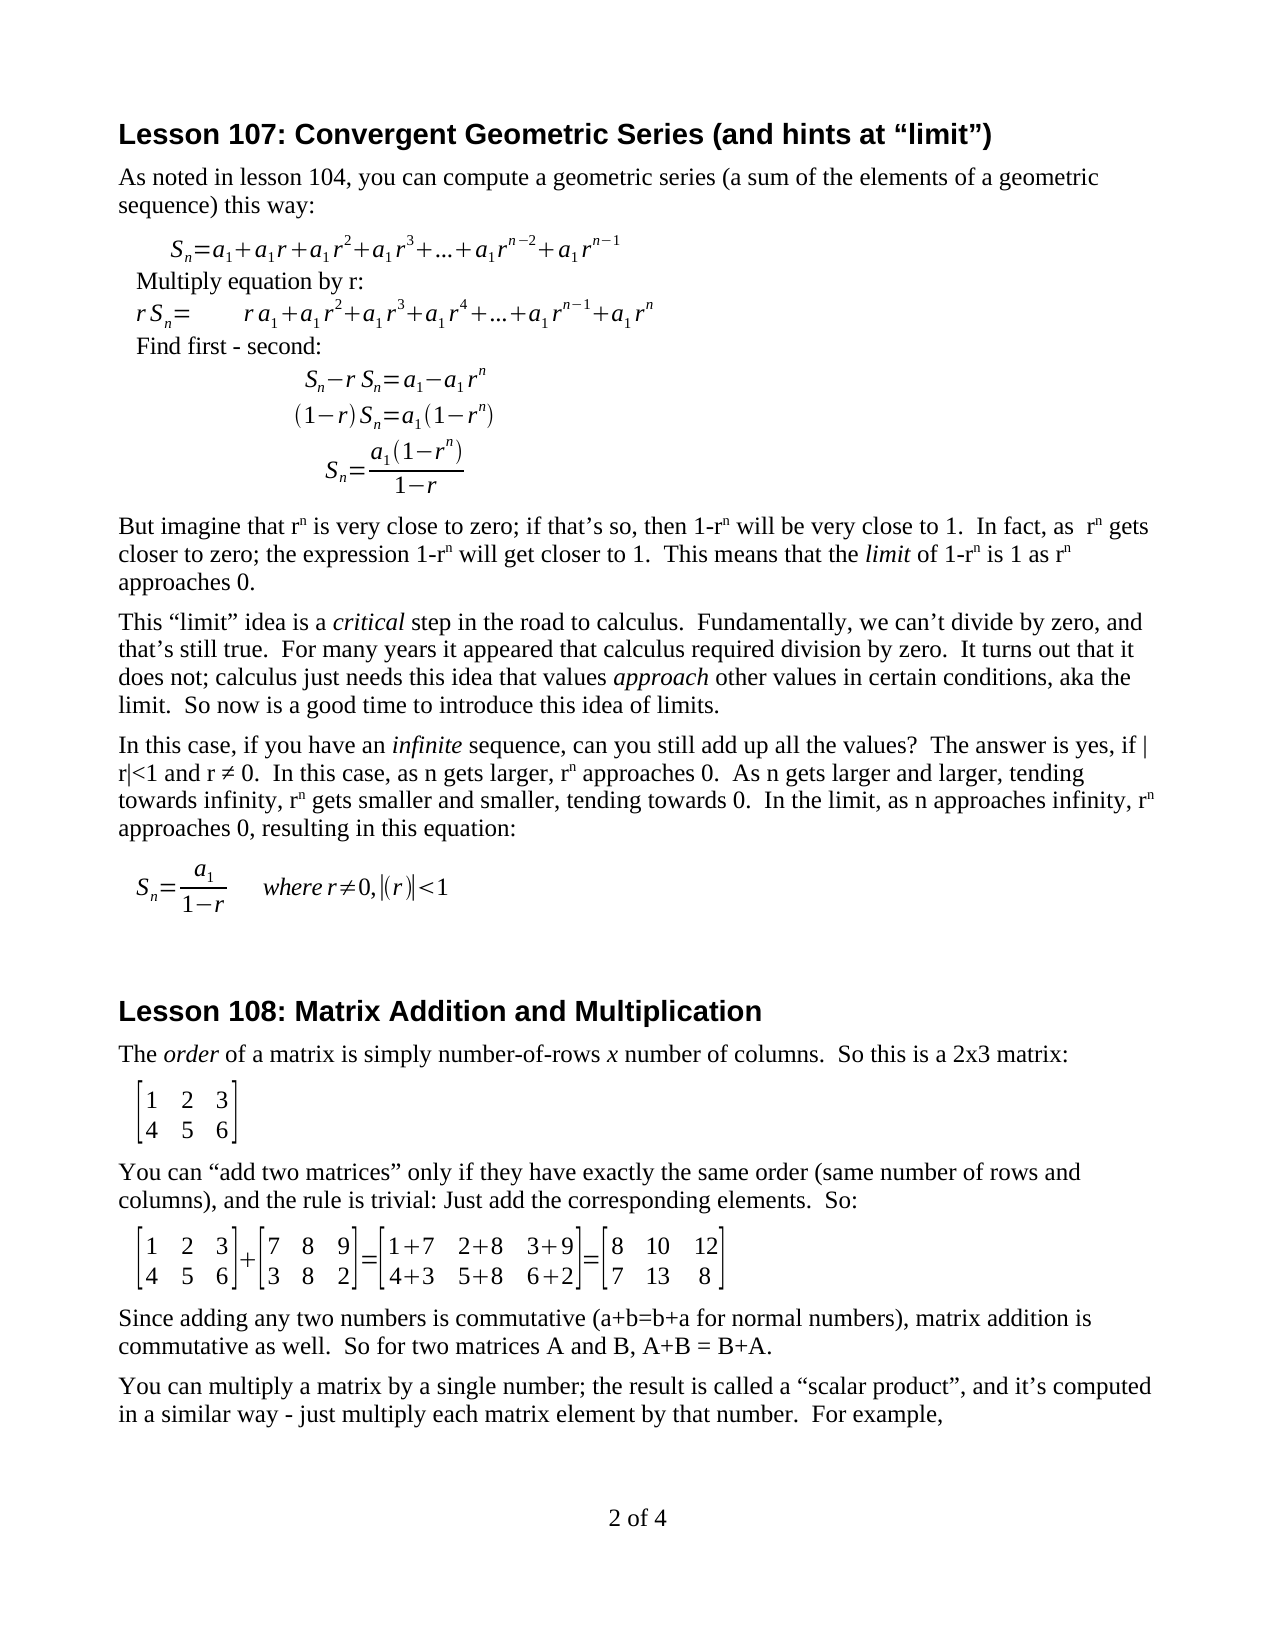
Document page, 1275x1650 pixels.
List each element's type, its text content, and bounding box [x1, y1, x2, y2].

text But imagine that rn is very close to zero; if that’s so, then 1-rn will be very close to 1. In fact, as rn gets closer to zero; the expression 1-rn will get closer to 1. This means that the limit of 1-rn is 1 as rn approaches 0. [118, 512, 1157, 595]
text You can “add two matrices” only if they have exactly the same order (same number of rows and columns), and the rule is trivial: Just add the corresponding elements. So: [118, 1158, 1157, 1214]
text This “limit” idea is a critical step in the road to calculus. Fundamentally, we can’t divide by zero, and that’s still true. For many years it appeared that calculus required division by zero. It turns out that it does not; calculus just needs this idea that values approach other values in certain conditions, aka the limit. So now is a good time to introduce this idea of limits. [118, 608, 1157, 719]
text The order of a matrix is simply number-of-rows x number of columns. So this is a 2x3 matrix: [118, 1040, 1157, 1068]
text Since adding any two numbers is commutative (a+b=b+a for normal numbers), matrix addition is commutative as well. So for two matrices A and B, A+B = B+A. [118, 1304, 1157, 1360]
subtitle Lesson 108: Matrix Addition and Multiplication [118, 995, 1157, 1027]
text You can multiply a matrix by a single number; the result is called a “scalar product”, and it’s computed in a similar way - just multiply each matrix element by that number. For example, [118, 1372, 1157, 1428]
subtitle Lesson 107: Convergent Geometric Series (and hints at “limit”) [118, 118, 1157, 151]
text As noted in lesson 104, you can compute a geometric series (a sum of the elements of a geometric sequence) this way: [118, 163, 1157, 219]
text In this case, if you have an infinite sequence, can you still add up all the values? The answer is yes, if |r|<1 and r ≠ 0. In this case, as n gets larger, rn approaches 0. As n gets larger and larger, tending towards infinity, rn gets smaller and smaller, tending towards 0. In the limit, as n approaches infinity, rn approaches 0, resulting in this equation: [118, 731, 1157, 842]
